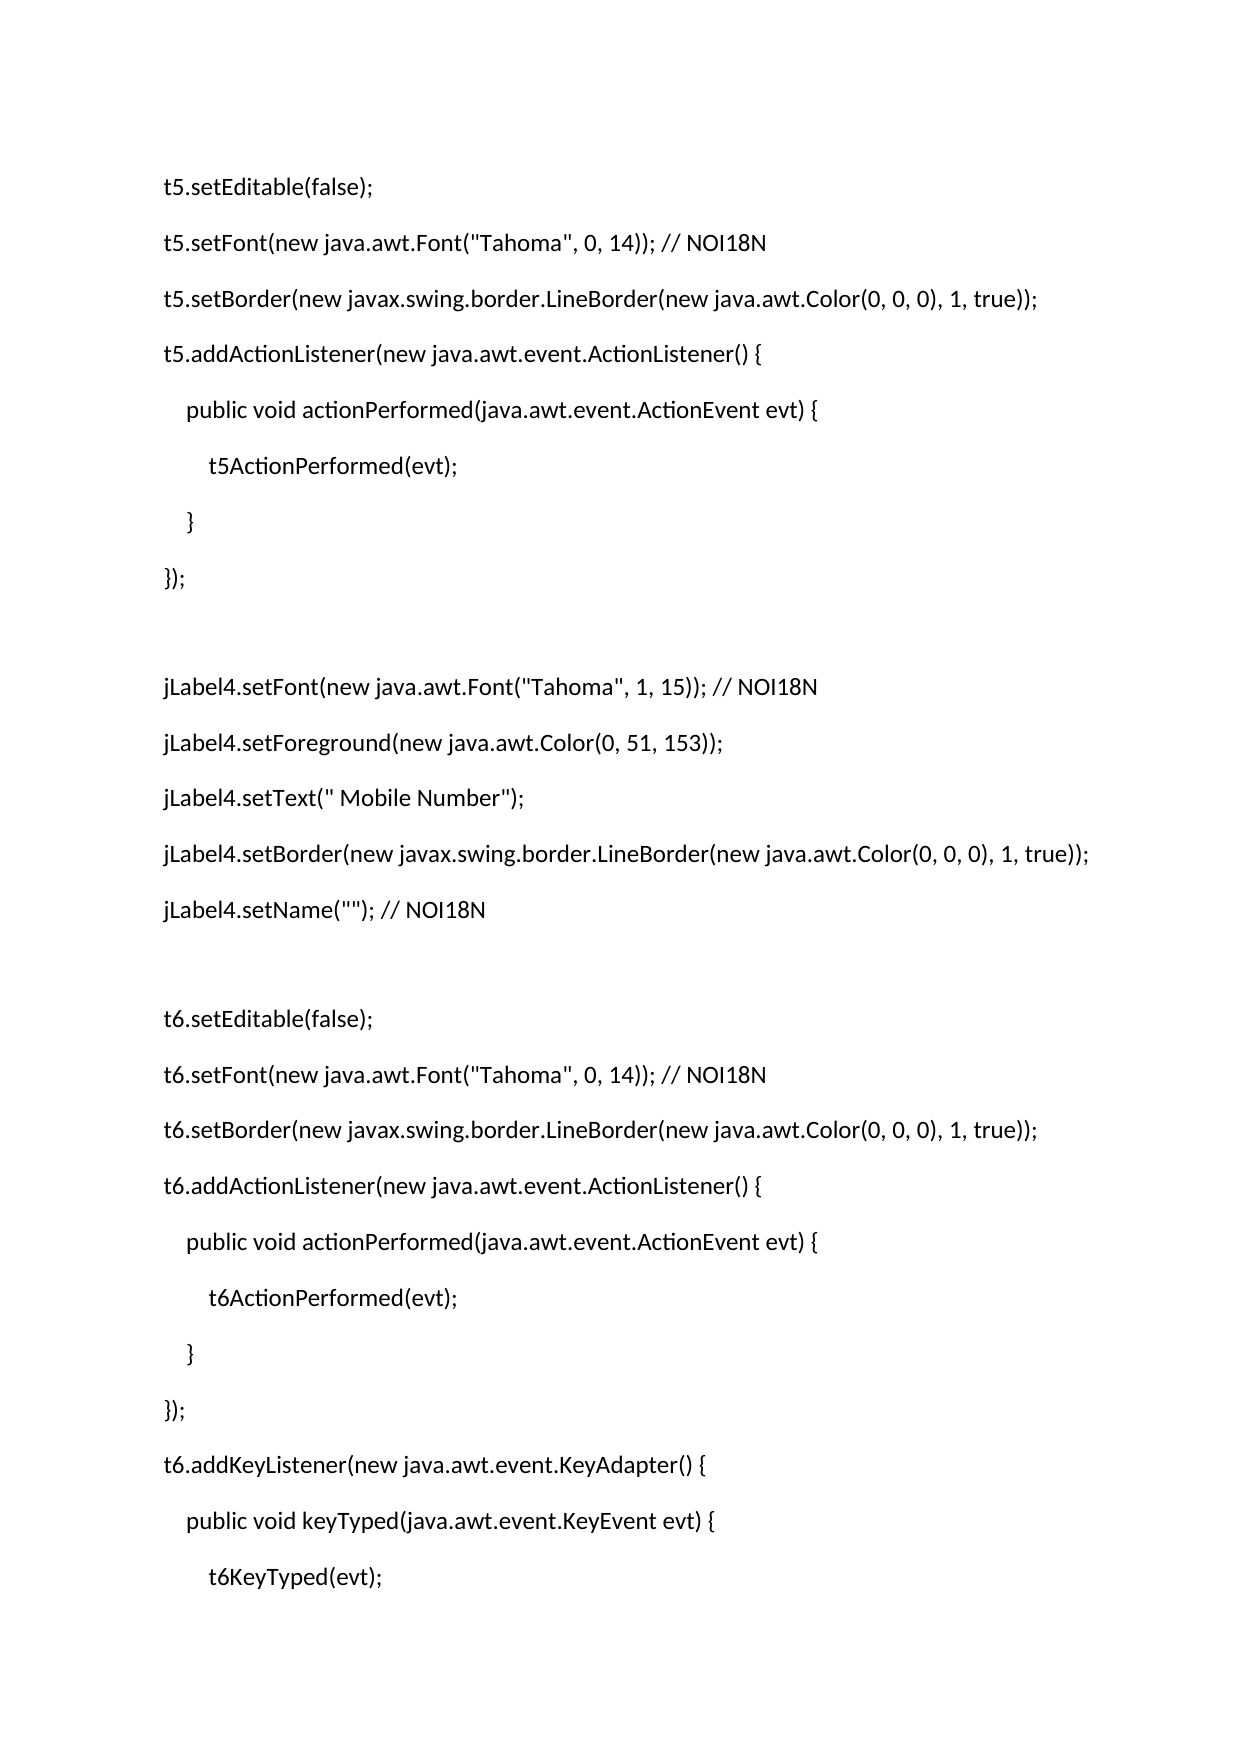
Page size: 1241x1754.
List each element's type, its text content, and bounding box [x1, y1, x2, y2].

text } [118, 1338, 1122, 1368]
text t5ActionPerformed(evt); [118, 450, 1122, 481]
text public void actionPerformed(java.awt.event.ActionEvent evt) { [118, 394, 1122, 425]
text t6.setEditable(false); [118, 1003, 1122, 1033]
text jLabel4.setName(""); // NOI18N [118, 894, 1122, 925]
text public void actionPerformed(java.awt.event.ActionEvent evt) { [118, 1226, 1122, 1257]
text public void keyTyped(java.awt.event.KeyEvent evt) { [118, 1506, 1122, 1536]
text t6ActionPerformed(evt); [118, 1282, 1122, 1313]
text jLabel4.setForeground(new java.awt.Color(0, 51, 153)); [118, 727, 1122, 757]
text }); [118, 562, 1122, 592]
text t6KeyTyped(evt); [118, 1561, 1122, 1592]
text jLabel4.setText(" Mobile Number"); [118, 782, 1122, 813]
text t6.addActionListener(new java.awt.event.ActionListener() { [118, 1171, 1122, 1201]
text }); [118, 1394, 1122, 1424]
text t5.addActionListener(new java.awt.event.ActionListener() { [118, 339, 1122, 369]
text } [118, 506, 1122, 537]
text t6.addKeyListener(new java.awt.event.KeyAdapter() { [118, 1450, 1122, 1480]
text t6.setFont(new java.awt.Font("Tahoma", 0, 14)); // NOI18N [118, 1059, 1122, 1089]
text t5.setFont(new java.awt.Font("Tahoma", 0, 14)); // NOI18N [118, 227, 1122, 257]
text jLabel4.setBorder(new javax.swing.border.LineBorder(new java.awt.Color(0, 0, 0), 1, true)); [118, 838, 1122, 869]
text t5.setEditable(false); [118, 171, 1122, 202]
text t6.setBorder(new javax.swing.border.LineBorder(new java.awt.Color(0, 0, 0), 1, true)); [118, 1115, 1122, 1145]
text t5.setBorder(new javax.swing.border.LineBorder(new java.awt.Color(0, 0, 0), 1, true)); [118, 283, 1122, 313]
text jLabel4.setFont(new java.awt.Font("Tahoma", 1, 15)); // NOI18N [118, 671, 1122, 701]
